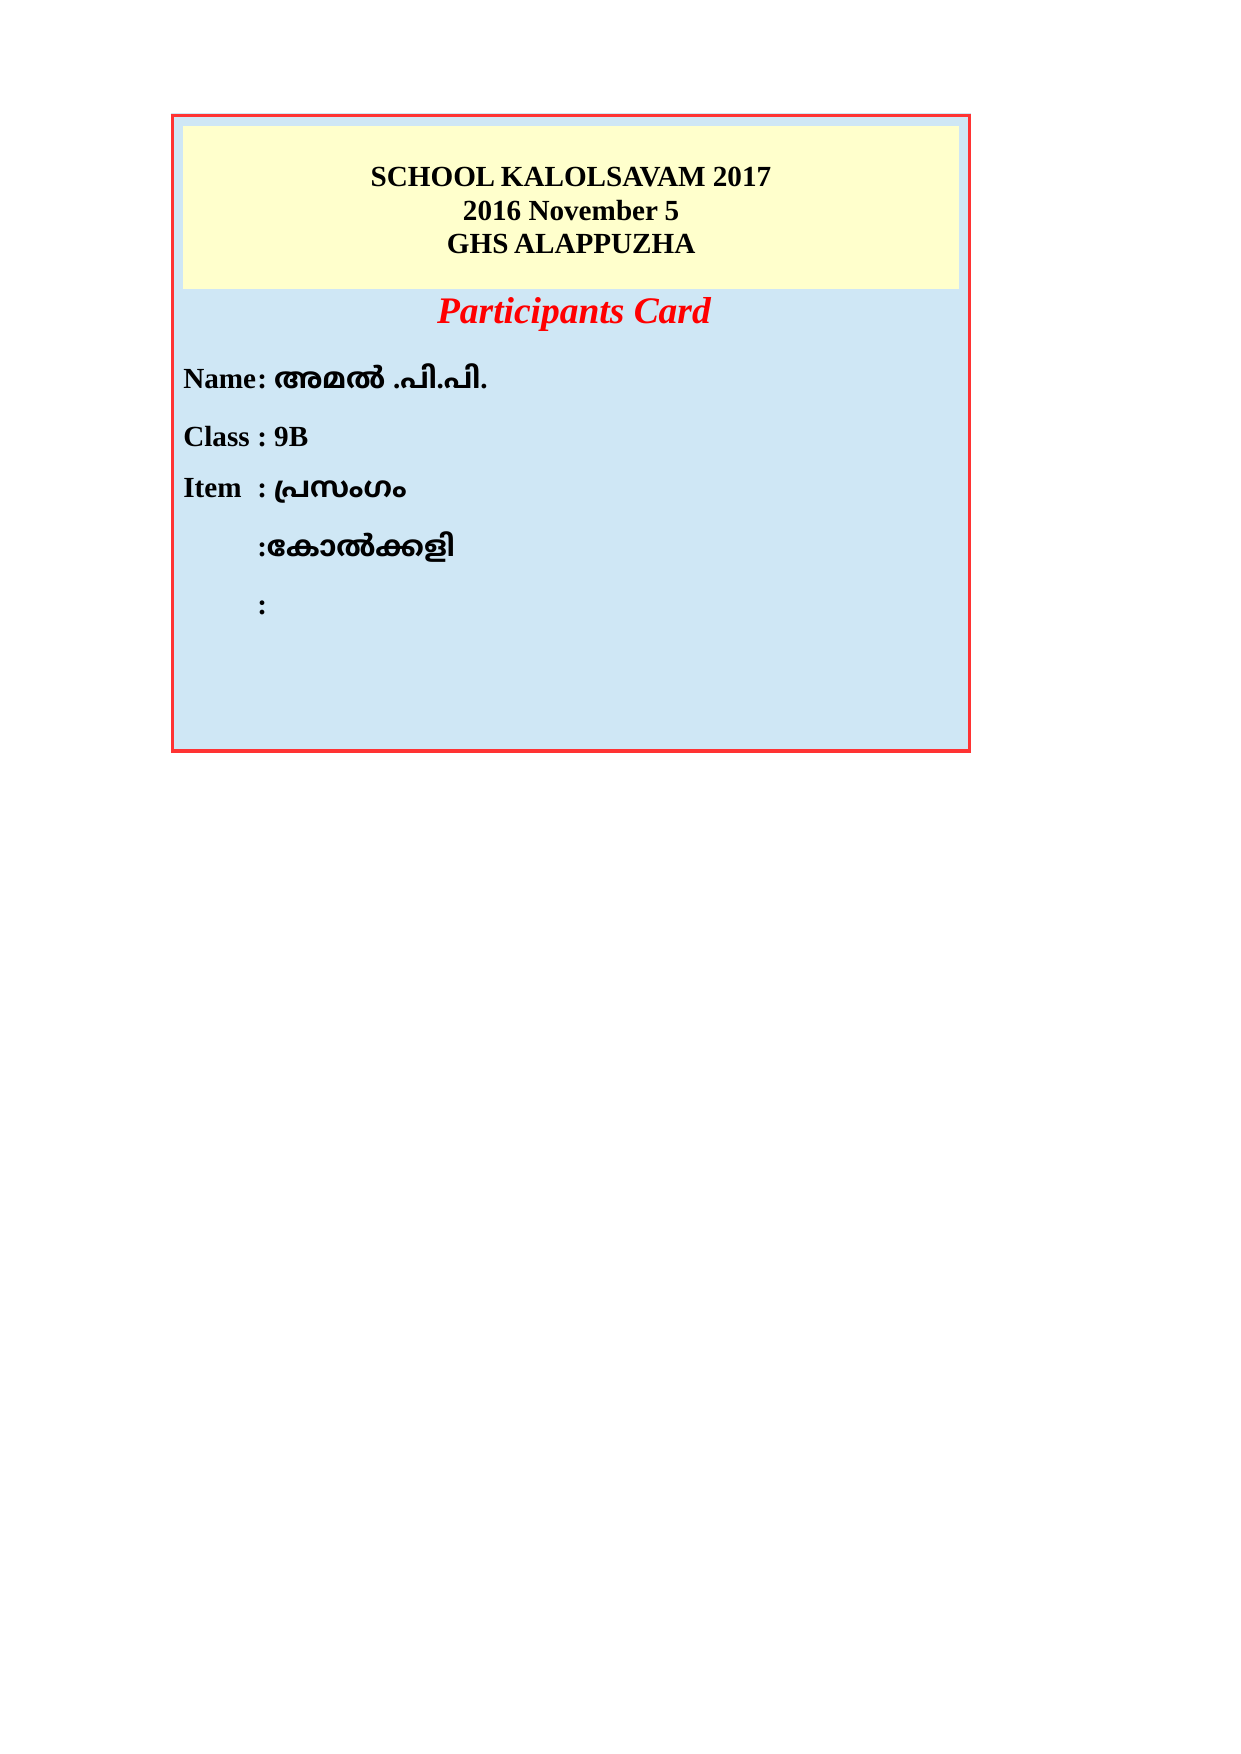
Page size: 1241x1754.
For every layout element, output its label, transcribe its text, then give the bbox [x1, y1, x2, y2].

text :കോല്‍ക്കളി [183, 529, 959, 568]
text GHS ALAPPUZHA [183, 227, 959, 260]
text Participants Card [183, 289, 959, 332]
text Name : അമല്‍ .പി.പി. [183, 361, 959, 400]
text Class : 9B [183, 419, 959, 453]
text : [183, 587, 959, 621]
text SCHOOL KALOLSAVAM 2017 [183, 159, 959, 193]
text 2016 November 5 [183, 193, 959, 227]
text Item : പ്രസംഗം [183, 470, 959, 509]
